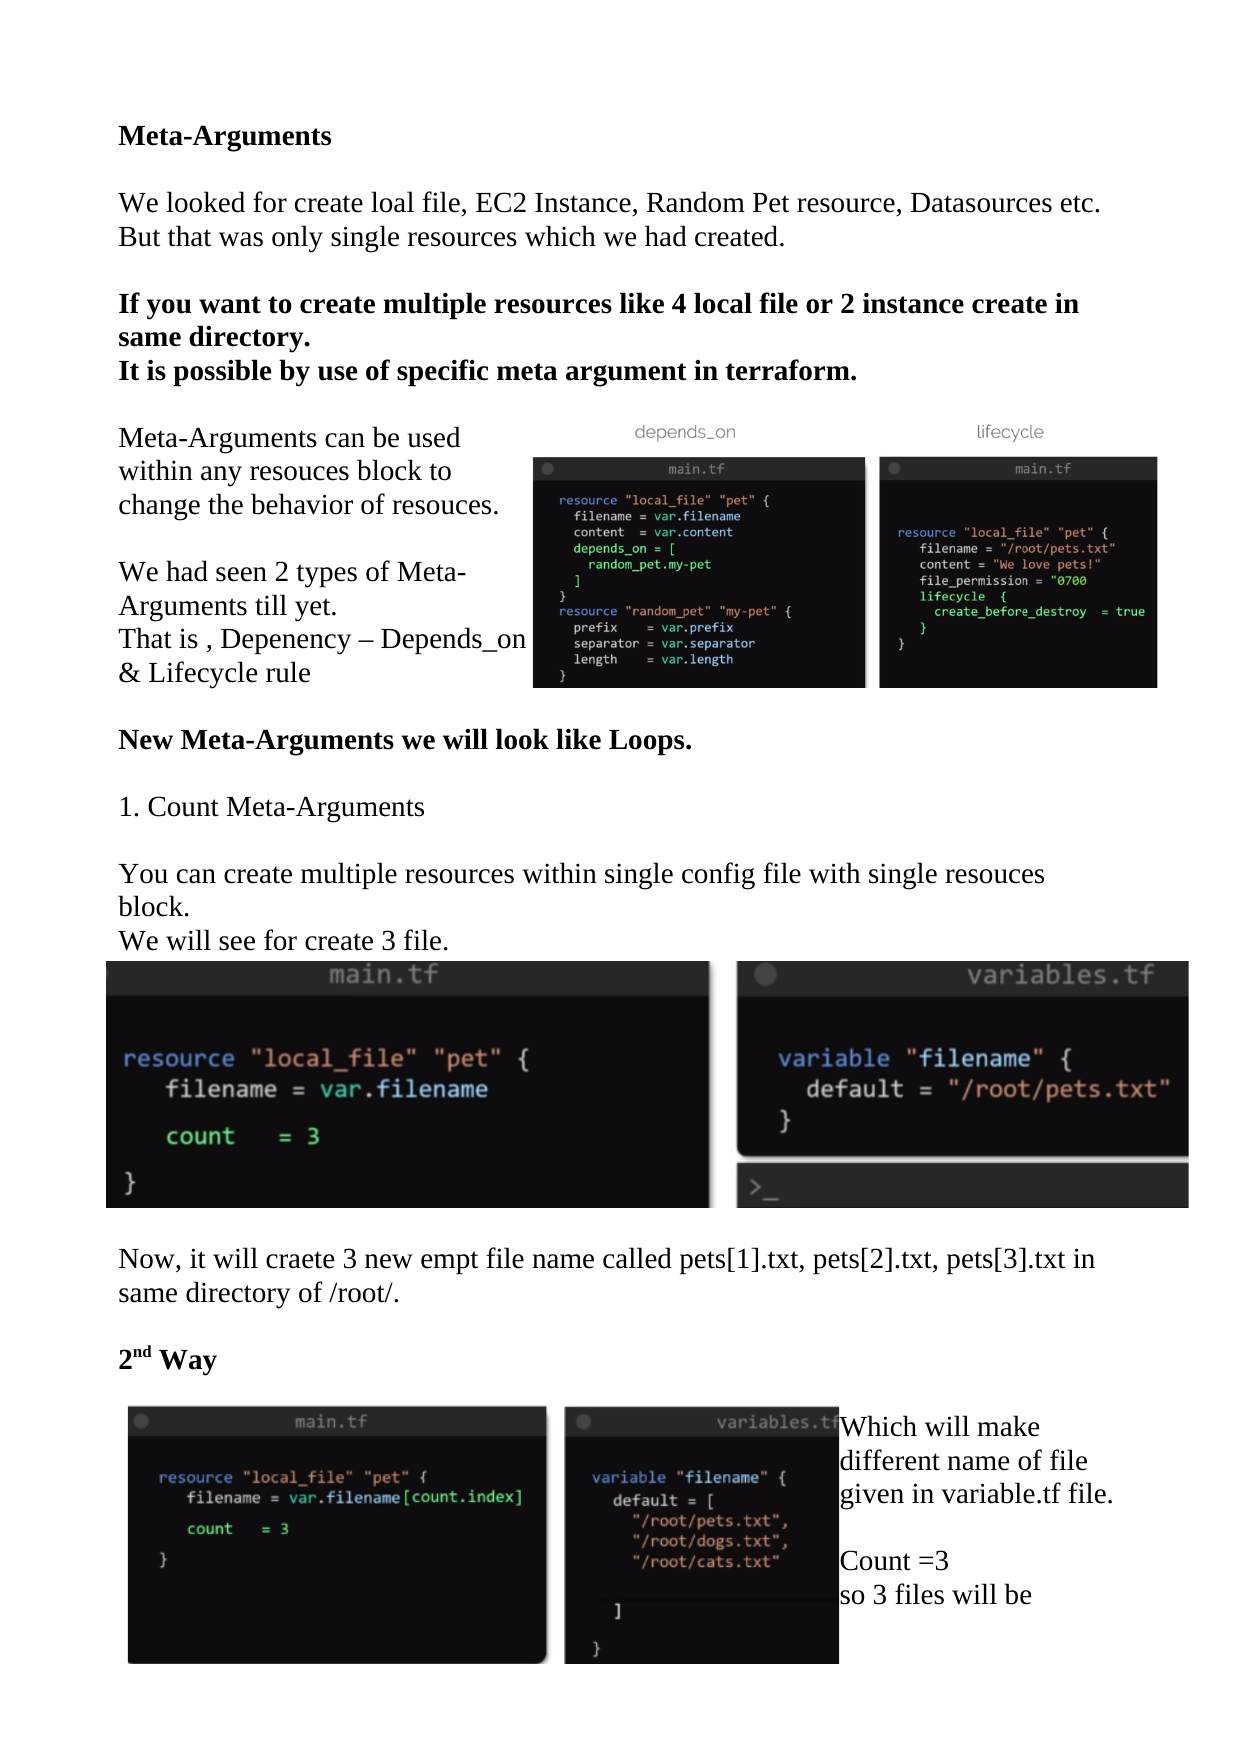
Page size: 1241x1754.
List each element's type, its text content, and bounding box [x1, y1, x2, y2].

text Meta-Arguments can be used within any resouces block to change the behavior of resouces. [118, 420, 532, 521]
text [1056, 420, 1122, 521]
picture [106, 961, 1189, 1208]
text Count =3 [596, 1543, 1122, 1577]
text We looked for create loal file, EC2 Instance, Random Pet resource, Datasources etc. [118, 185, 1122, 219]
text New Meta-Arguments we will look like Loops. [118, 722, 1122, 755]
text But that was only single resources which we had created. [118, 219, 1122, 252]
text Now, it will craete 3 new empt file name called pets[1].txt, pets[2].txt, pets[3].txt in same directory of /root/. [118, 1242, 1122, 1309]
text [118, 1543, 127, 1577]
text so 3 files will be [596, 1577, 1122, 1611]
text 1. Count Meta-Arguments [118, 789, 1122, 822]
text It is possible by use of specific meta argument in terraform. [118, 353, 1122, 386]
text Meta-Arguments [118, 118, 1122, 152]
picture [532, 418, 1056, 688]
text 2nd Way [118, 1342, 1122, 1376]
text [1056, 621, 1122, 688]
picture [127, 1403, 596, 1664]
text Which will make different name of file given in variable.tf file. [596, 1409, 1122, 1510]
text We will see for create 3 file. [118, 923, 1122, 957]
text [1056, 554, 1122, 621]
text You can create multiple resources within single config file with single resouces block. [118, 856, 1122, 923]
text That is , Depenency – Depends_on & Lifecycle rule [118, 621, 532, 688]
text If you want to create multiple resources like 4 local file or 2 instance create in same directory. [118, 286, 1122, 353]
text We had seen 2 types of Meta-Arguments till yet. [118, 554, 532, 621]
